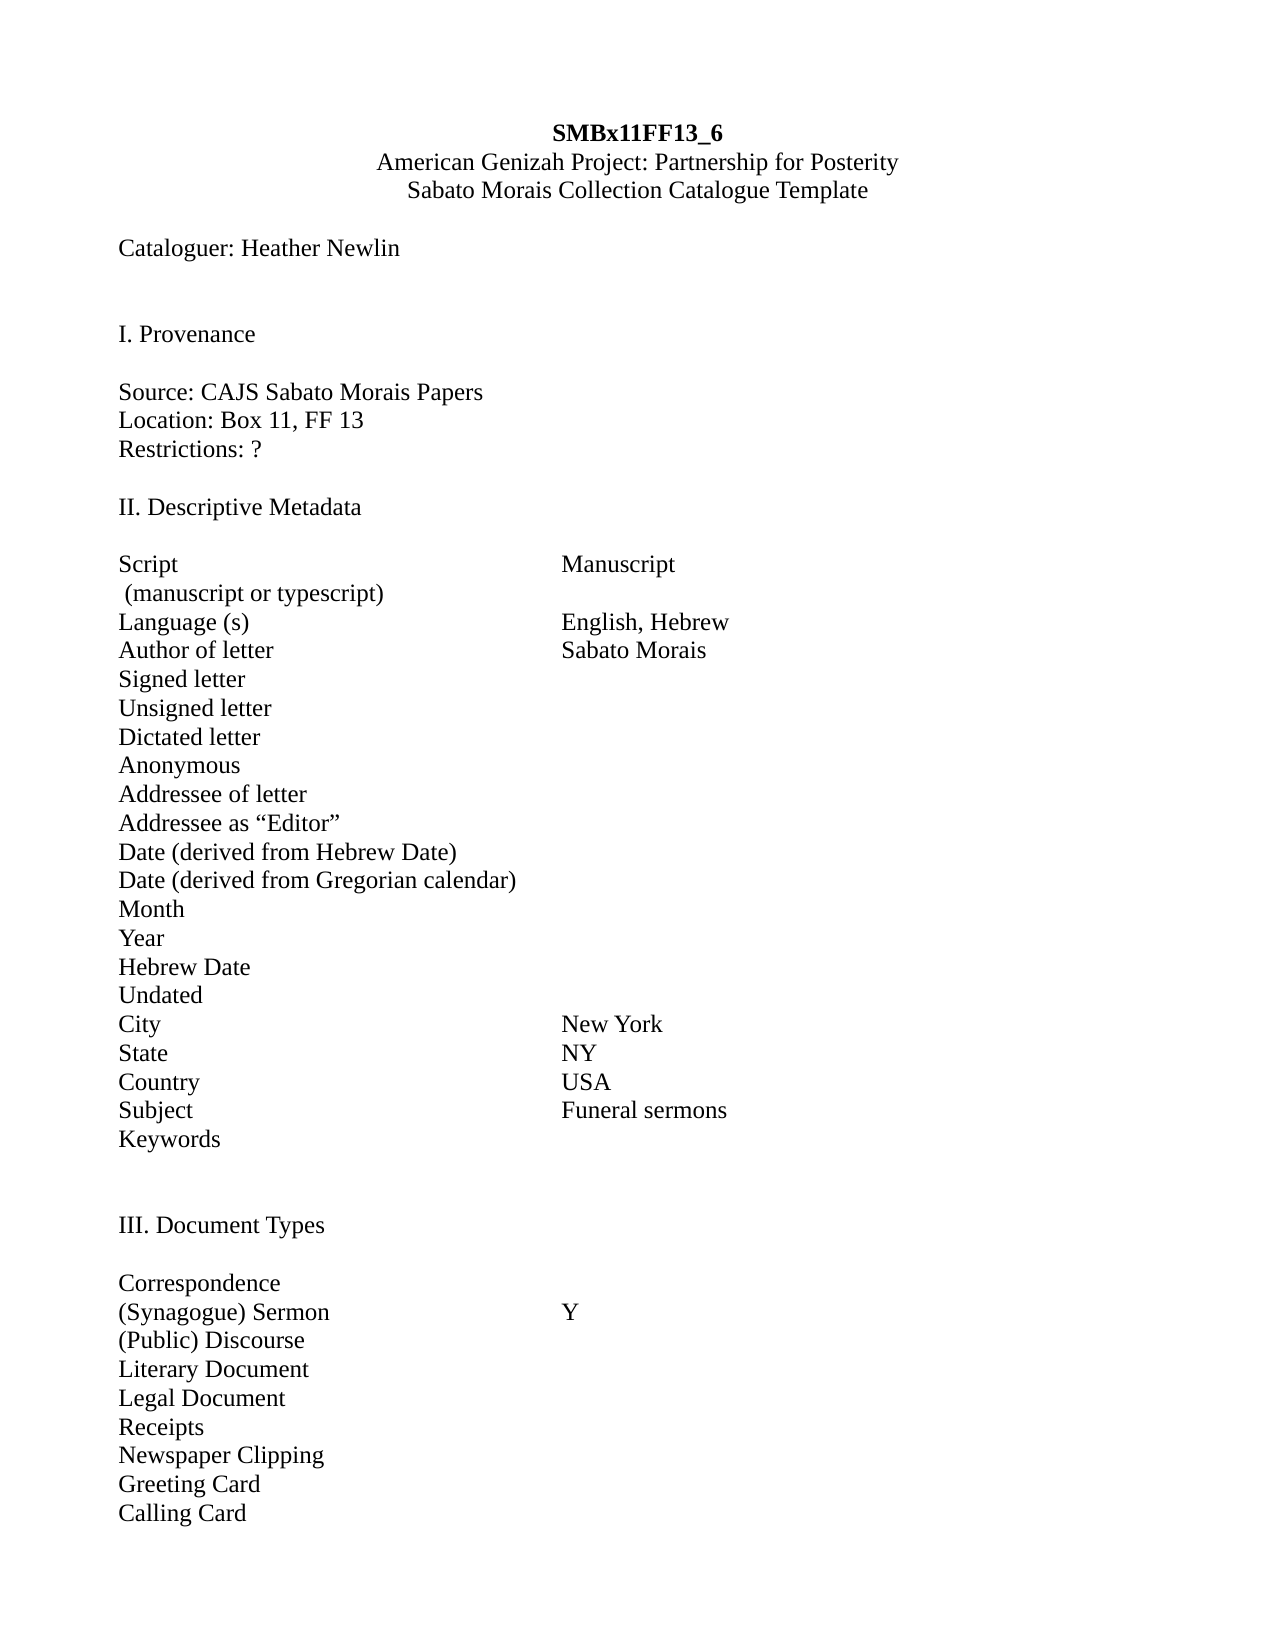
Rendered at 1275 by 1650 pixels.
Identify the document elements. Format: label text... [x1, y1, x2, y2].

text Anonymous [118, 751, 1157, 779]
text Calling Card [118, 1498, 1157, 1527]
text Addressee of letter [118, 779, 1157, 808]
text American Genizah Project: Partnership for Posterity [118, 147, 1157, 176]
text Author of letter Sabato Morais [118, 636, 1157, 664]
text Language (s) English, Hebrew [118, 607, 1157, 636]
text Addressee as “Editor” [118, 808, 1157, 837]
text Correspondence [118, 1268, 1157, 1297]
text (manuscript or typescript) [118, 578, 1157, 607]
text Legal Document [118, 1383, 1157, 1412]
text Unsigned letter [118, 693, 1157, 722]
text Location: Box 11, FF 13 [118, 406, 1157, 434]
text (Synagogue) Sermon Y [118, 1297, 1157, 1326]
text Subject Funeral sermons [118, 1096, 1157, 1124]
text III. Document Types [118, 1211, 1157, 1239]
text Newspaper Clipping [118, 1441, 1157, 1469]
text SMBx11FF13_6 [118, 118, 1157, 147]
text Signed letter [118, 664, 1157, 693]
text Date (derived from Gregorian calendar) [118, 866, 1157, 894]
text Literary Document [118, 1354, 1157, 1383]
text Date (derived from Hebrew Date) [118, 837, 1157, 866]
text Restrictions: ? [118, 434, 1157, 463]
text Sabato Morais Collection Catalogue Template [118, 176, 1157, 204]
text II. Descriptive Metadata [118, 492, 1157, 521]
text Undated [118, 981, 1157, 1009]
text Cataloguer: Heather Newlin [118, 233, 1157, 262]
text Source: CAJS Sabato Morais Papers [118, 377, 1157, 406]
text State NY [118, 1038, 1157, 1067]
text Country USA [118, 1067, 1157, 1096]
text (Public) Discourse [118, 1326, 1157, 1354]
text Year [118, 923, 1157, 952]
text Dictated letter [118, 722, 1157, 751]
text City New York [118, 1009, 1157, 1038]
text I. Provenance [118, 319, 1157, 348]
text Receipts [118, 1412, 1157, 1441]
text Greeting Card [118, 1469, 1157, 1498]
text Script Manuscript [118, 549, 1157, 578]
text Month [118, 894, 1157, 923]
text Hebrew Date [118, 952, 1157, 981]
text Keywords [118, 1124, 1157, 1153]
